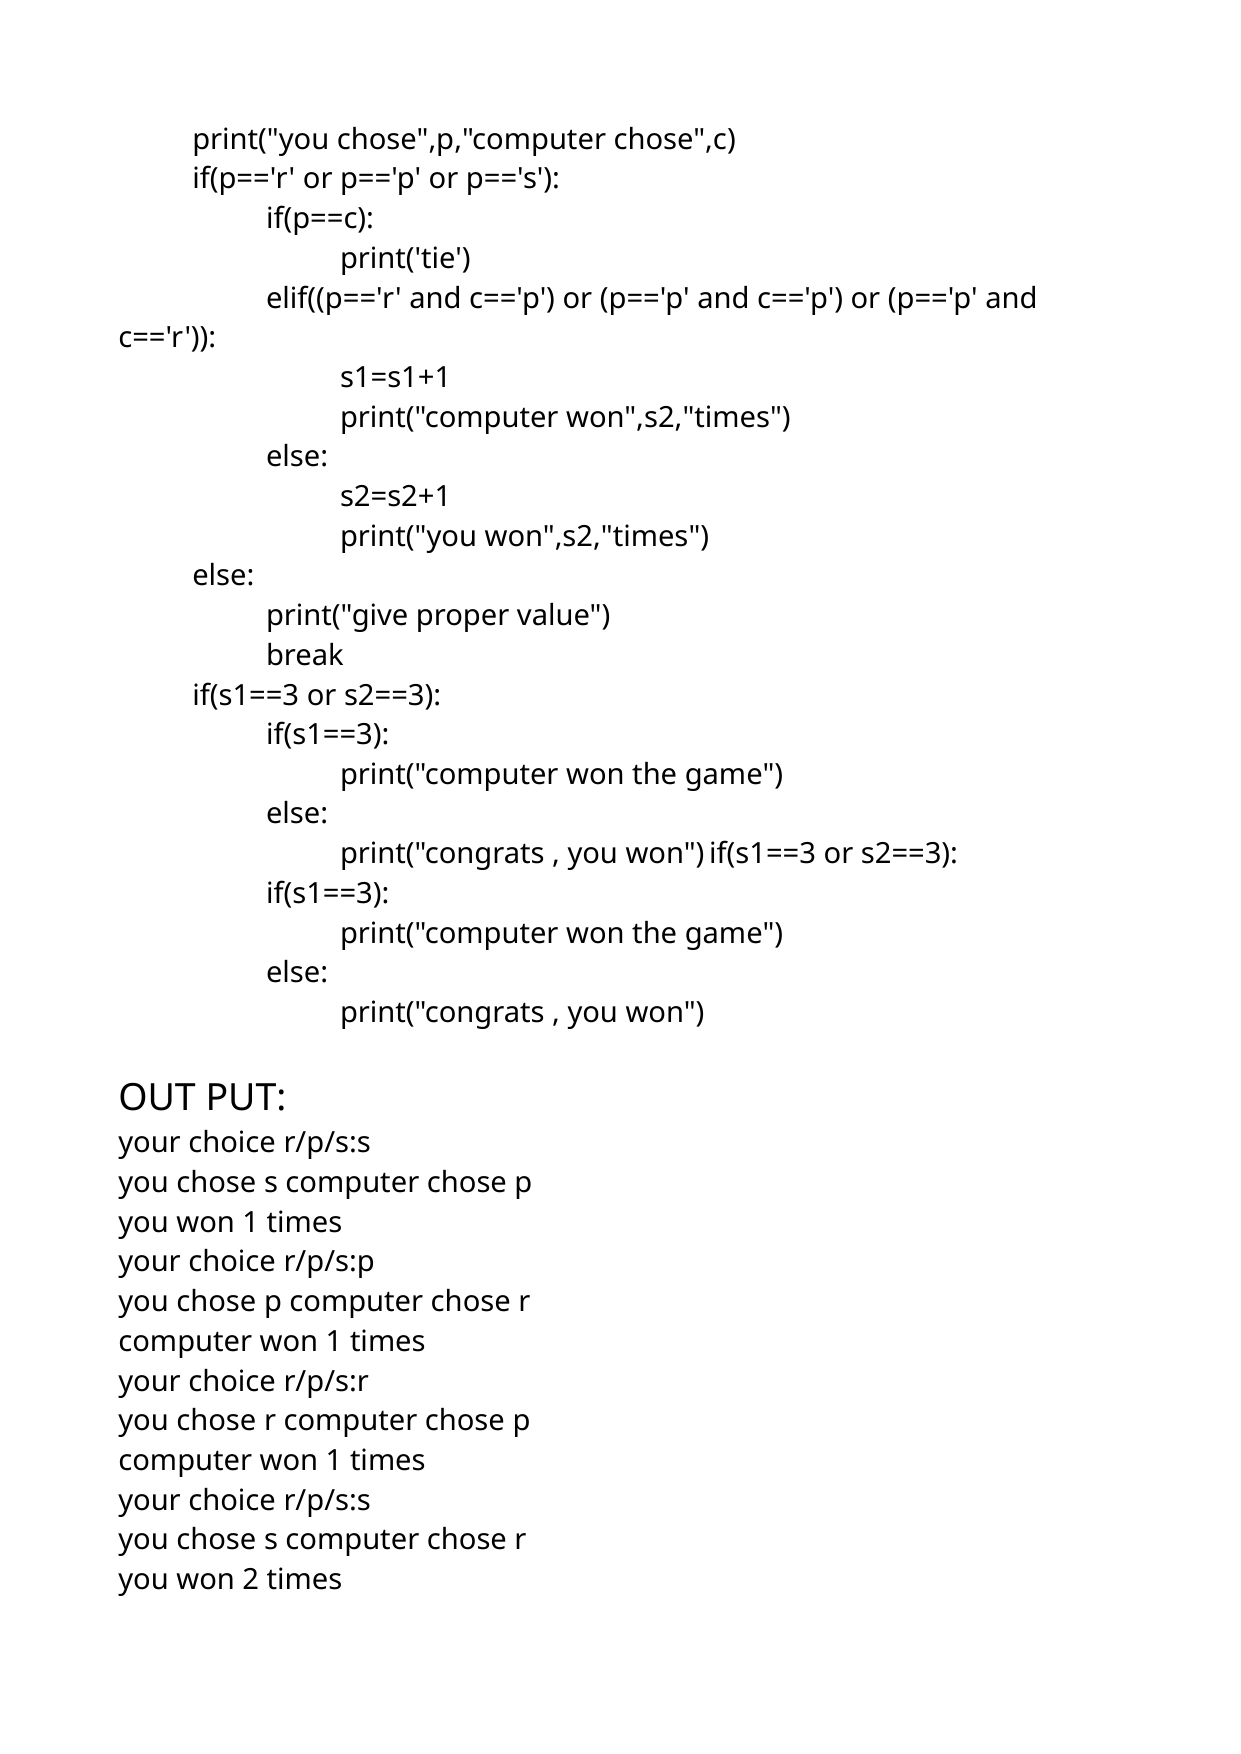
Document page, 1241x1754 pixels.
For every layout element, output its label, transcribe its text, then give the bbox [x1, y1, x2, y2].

text you chose p computer chose r [118, 1280, 1122, 1320]
text you chose s computer chose p [118, 1161, 1122, 1201]
text print("computer won",s2,"times") [118, 396, 1122, 436]
text computer won 1 times [118, 1320, 1122, 1360]
text print("congrats , you won") [118, 991, 1122, 1031]
text computer won 1 times [118, 1439, 1122, 1479]
text your choice r/p/s:r [118, 1360, 1122, 1399]
text print("computer won the game") [118, 912, 1122, 952]
text print("you chose",p,"computer chose",c) [118, 118, 1122, 158]
text if(p==c): [118, 197, 1122, 237]
text else: [118, 436, 1122, 475]
text print("you won",s2,"times") [118, 515, 1122, 555]
text you won 1 times [118, 1201, 1122, 1241]
text you chose r computer chose p [118, 1399, 1122, 1439]
text break [118, 634, 1122, 674]
text s2=s2+1 [118, 475, 1122, 515]
text else: [118, 952, 1122, 991]
text s1=s1+1 [118, 356, 1122, 396]
text print("computer won the game") [118, 753, 1122, 793]
text print("give proper value") [118, 594, 1122, 634]
text if(s1==3): [118, 713, 1122, 753]
text your choice r/p/s:s [118, 1479, 1122, 1518]
text if(p=='r' or p=='p' or p=='s'): [118, 158, 1122, 197]
text else: [118, 793, 1122, 832]
text else: [118, 555, 1122, 594]
text your choice r/p/s:s [118, 1122, 1122, 1161]
text your choice r/p/s:p [118, 1241, 1122, 1280]
text print('tie') [118, 237, 1122, 277]
text you won 2 times [118, 1558, 1122, 1598]
text you chose s computer chose r [118, 1518, 1122, 1558]
text elif((p=='r' and c=='p') or (p=='p' and c=='p') or (p=='p' and c=='r')): [118, 277, 1122, 356]
text OUT PUT: [118, 1071, 1122, 1122]
text print("congrats , you won") if(s1==3 or s2==3): [118, 832, 1122, 872]
text if(s1==3 or s2==3): [118, 674, 1122, 713]
text if(s1==3): [118, 872, 1122, 912]
